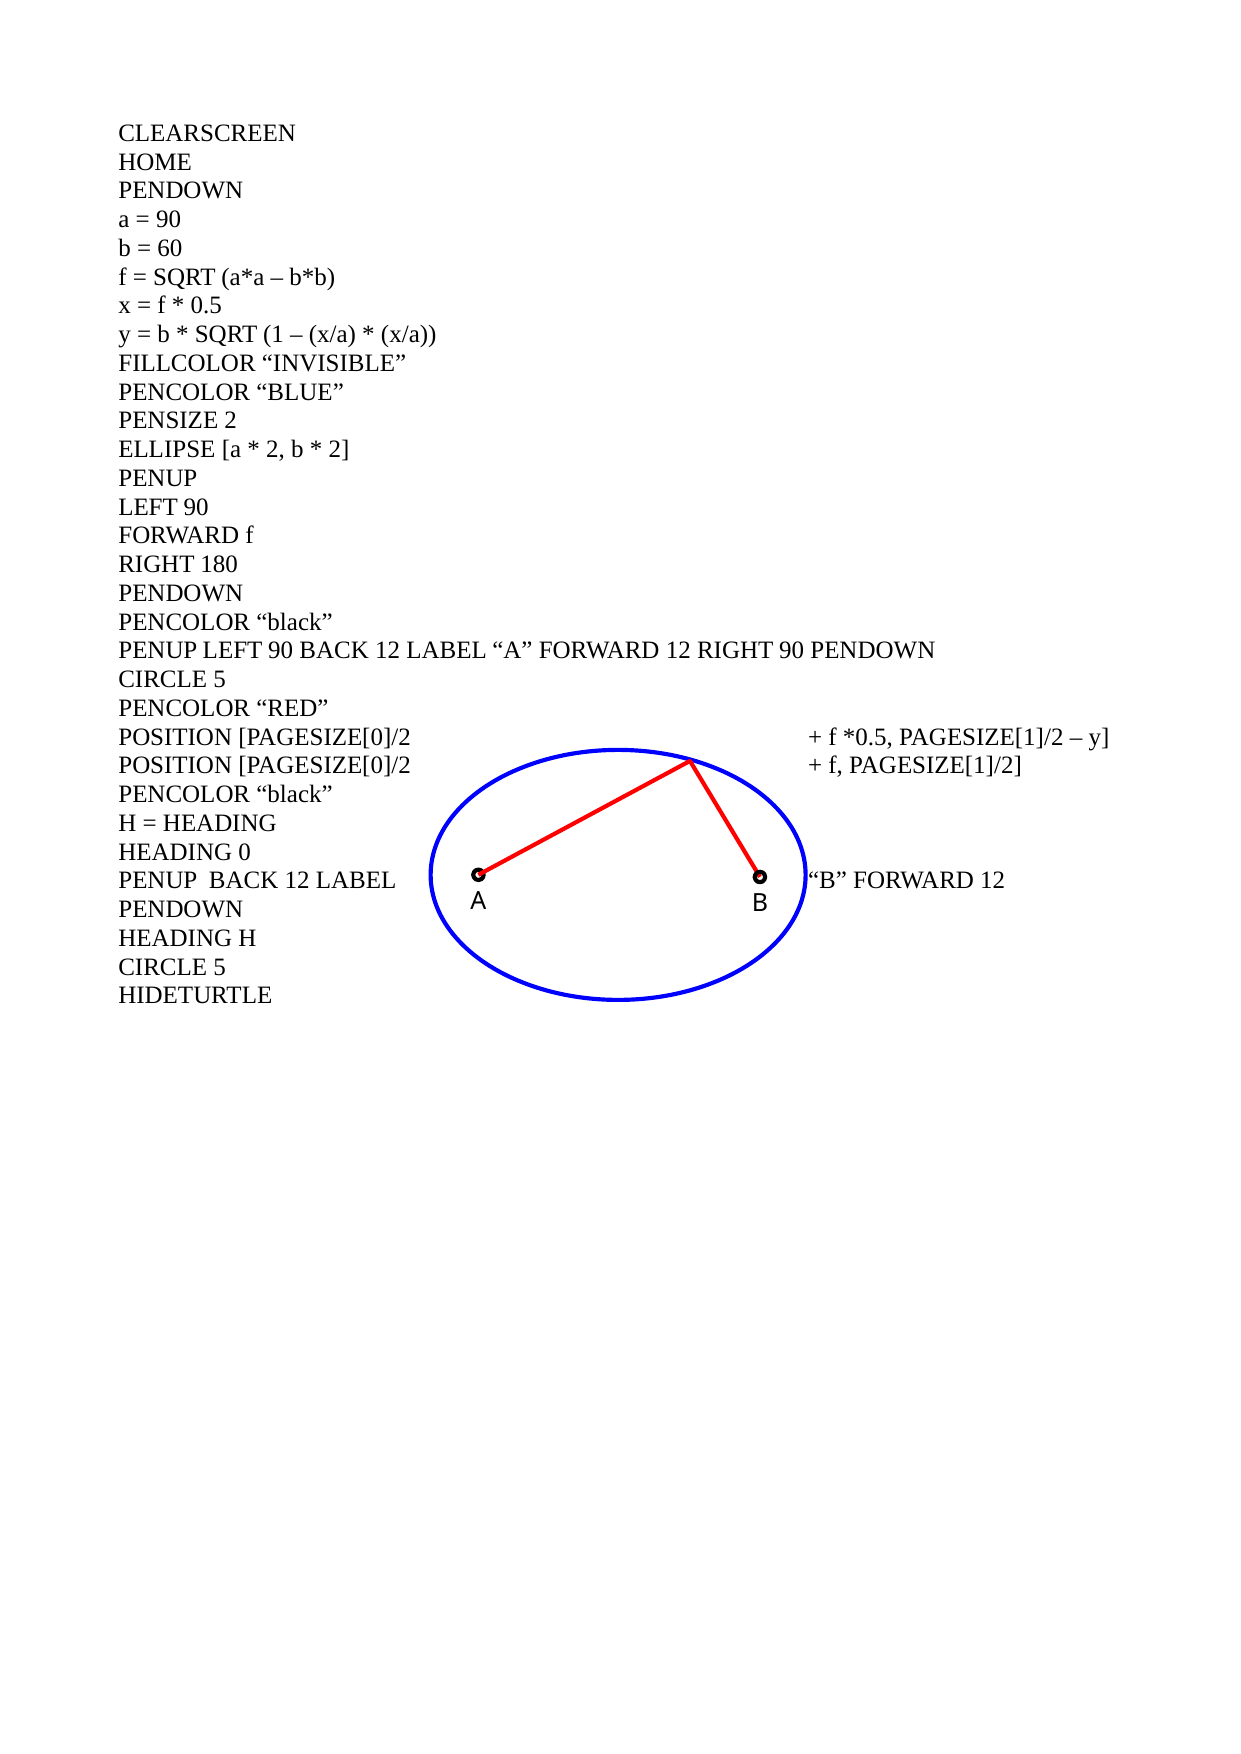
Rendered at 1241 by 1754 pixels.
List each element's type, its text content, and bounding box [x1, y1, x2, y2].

text ELLIPSE [a * 2, b * 2] [118, 434, 1122, 463]
text POSITION [PAGESIZE[0]/2 + f *0.5, PAGESIZE[1]/2 – y] [118, 722, 1122, 751]
text [501, 837, 750, 866]
text [464, 779, 650, 808]
text [476, 952, 761, 981]
text PENCOLOR “black” [118, 779, 491, 808]
text b = 60 [118, 233, 1122, 262]
text RIGHT 180 [118, 549, 1122, 578]
text CLEARSCREEN [118, 118, 1122, 147]
text HIDETURTLE [118, 981, 1122, 1009]
text [725, 952, 1122, 981]
text [434, 837, 542, 866]
text CIRCLE 5 [118, 664, 1122, 693]
text [739, 837, 802, 866]
text PENDOWN [118, 578, 1122, 607]
text f = SQRT (a*a – b*b) [118, 262, 1122, 291]
text HOME [118, 147, 1122, 176]
text PENDOWN [118, 176, 1122, 204]
text PENUP LEFT 90 BACK 12 LABEL “A” FORWARD 12 RIGHT 90 PENDOWN [118, 636, 1122, 664]
text PENUP BACK 12 LABEL “B” FORWARD 12 PENDOWN [795, 866, 1122, 923]
text FORWARD f [118, 521, 1122, 549]
text [555, 808, 732, 837]
text [800, 837, 1122, 866]
text HEADING 0 [118, 837, 436, 866]
text PENCOLOR “RED” [118, 693, 1122, 722]
text [781, 808, 1122, 837]
text PENSIZE 2 [118, 406, 1122, 434]
text H = HEADING [118, 808, 455, 837]
text PENUP BACK 12 LABEL “B” FORWARD 12 PENDOWN [118, 866, 442, 923]
text FILLCOLOR “INVISIBLE” [118, 348, 1122, 377]
text x = f * 0.5 [118, 291, 1122, 319]
text LEFT 90 [118, 492, 1122, 521]
text PENUP BACK 12 LABEL “B” FORWARD 12 PENDOWN [433, 866, 803, 923]
text + f, PAGESIZE[1]/2] [667, 751, 1122, 779]
text [722, 808, 794, 837]
text PENUP [118, 463, 1122, 492]
text [704, 779, 772, 808]
text y = b * SQRT (1 – (x/a) * (x/a)) [118, 319, 1122, 348]
text CIRCLE 5 [118, 952, 511, 981]
text a = 90 [118, 204, 1122, 233]
text [505, 752, 683, 779]
text [609, 779, 715, 808]
text HEADING H [118, 923, 466, 952]
text POSITION [PAGESIZE[0]/2 [118, 751, 569, 779]
text [770, 923, 1122, 952]
text PENCOLOR “black” [118, 607, 1122, 636]
text PENCOLOR “BLUE” [118, 377, 1122, 406]
text [443, 808, 596, 837]
text [449, 923, 788, 952]
text [745, 779, 1122, 808]
